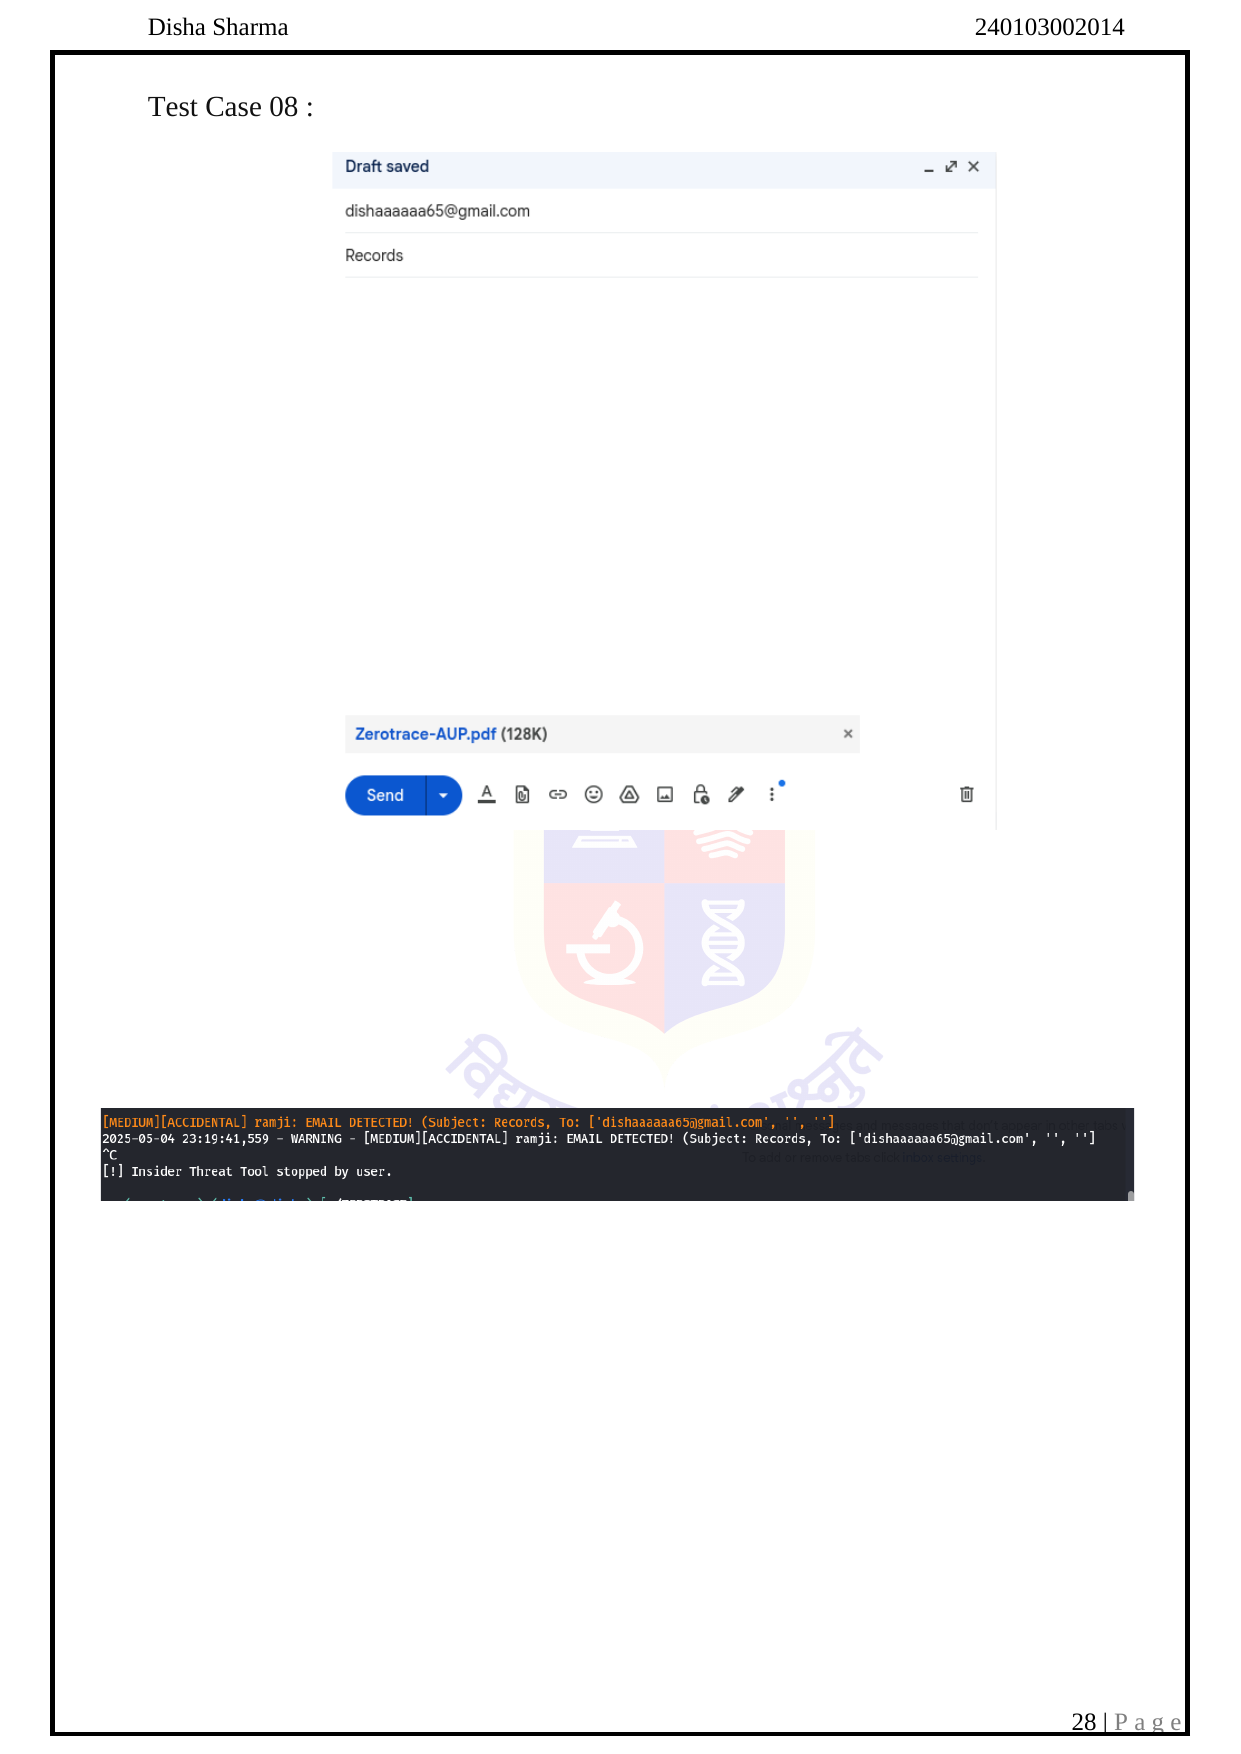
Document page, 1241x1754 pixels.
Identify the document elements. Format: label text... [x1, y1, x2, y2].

picture [332, 152, 997, 830]
picture [100, 1108, 1135, 1201]
title Test Case 08 : [148, 89, 1181, 122]
